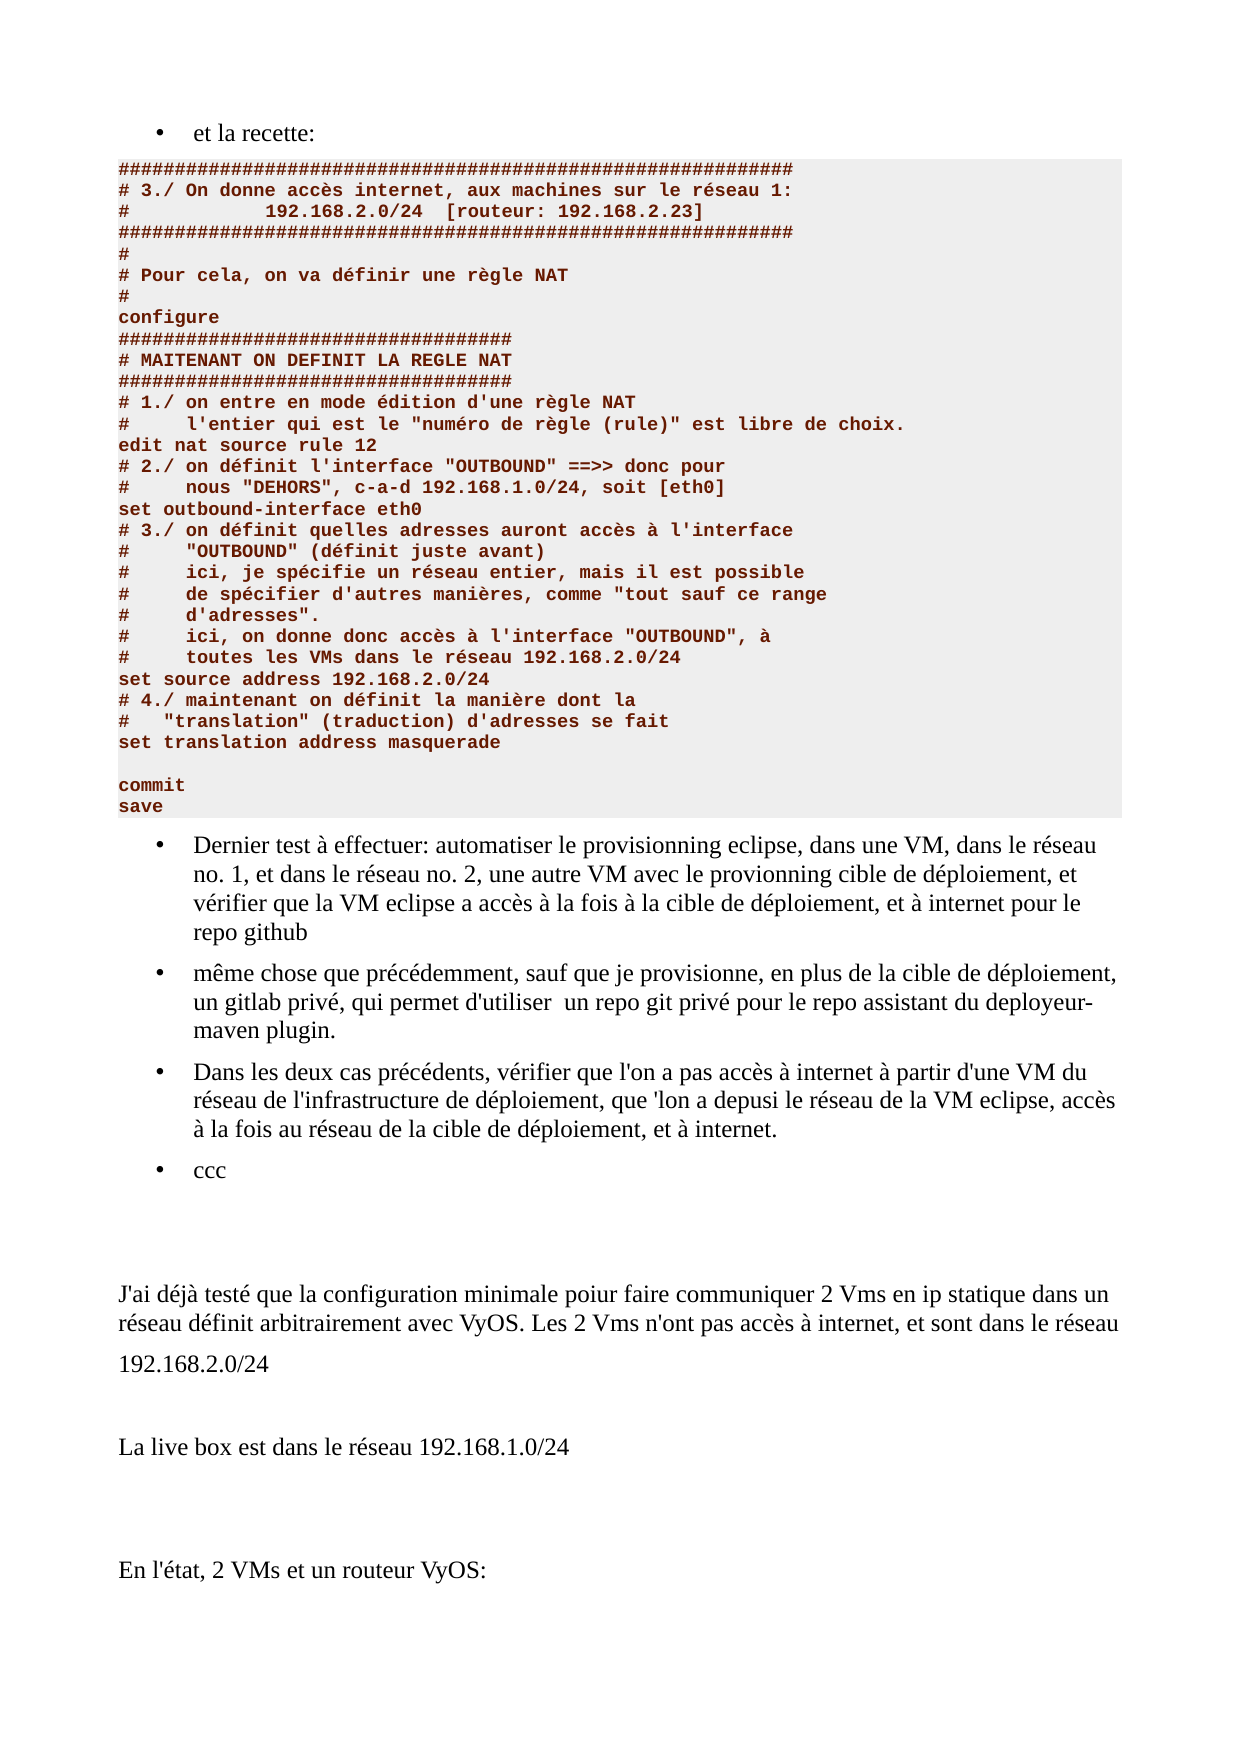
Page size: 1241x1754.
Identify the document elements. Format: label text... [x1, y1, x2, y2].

text En l'état, 2 VMs et un routeur VyOS: [118, 1556, 1122, 1584]
list Dernier test à effectuer: automatiser le provisionning eclipse, dans une VM, dans le réseau no. 1, et dans le réseau no. 2, une autre VM avec le provionning cible de déploiement, et vérifier que la VM eclipse a accès à la fois à la cible de déploiement, et à internet pour le repo github [156, 831, 1122, 946]
text 192.168.2.0/24 [118, 1349, 1122, 1378]
text ############################################################ # 3./ On donne accès internet, aux machines sur le réseau 1: # 192.168.2.0/24 [routeur: 192.168.2.23] ############################################################ # # Pour cela, on va définir une règle NAT # configure ################################### # MAITENANT ON DEFINIT LA REGLE NAT ################################### # 1./ on entre en mode édition d'une règle NAT # l'entier qui est le "numéro de règle (rule)" est libre de choix. edit nat source rule 12 # 2./ on définit l'interface "OUTBOUND" ==>> donc pour # nous "DEHORS", c-a-d 192.168.1.0/24, soit [eth0] set outbound-interface eth0 # 3./ on définit quelles adresses auront accès à l'interface # "OUTBOUND" (définit juste avant) # ici, je spécifie un réseau entier, mais il est possible # de spécifier d'autres manières, comme "tout sauf ce range # d'adresses". # ici, on donne donc accès à l'interface "OUTBOUND", à # toutes les VMs dans le réseau 192.168.2.0/24 set source address 192.168.2.0/24 # 4./ maintenant on définit la manière dont la # "translation" (traduction) d'adresses se fait set translation address masquerade commit save [118, 159, 1122, 818]
list et la recette: [156, 118, 1122, 147]
list ccc [156, 1156, 1122, 1184]
text J'ai déjà testé que la configuration minimale poiur faire communiquer 2 Vms en ip statique dans un réseau définit arbitrairement avec VyOS. Les 2 Vms n'ont pas accès à internet, et sont dans le réseau [118, 1279, 1122, 1337]
list même chose que précédemment, sauf que je provisionne, en plus de la cible de déploiement, un gitlab privé, qui permet d'utiliser un repo git privé pour le repo assistant du deployeur-maven plugin. [156, 958, 1122, 1044]
list Dans les deux cas précédents, vérifier que l'on a pas accès à internet à partir d'une VM du réseau de l'infrastructure de déploiement, que 'lon a depusi le réseau de la VM eclipse, accès à la fois au réseau de la cible de déploiement, et à internet. [156, 1057, 1122, 1143]
text La live box est dans le réseau 192.168.1.0/24 [118, 1432, 1122, 1461]
